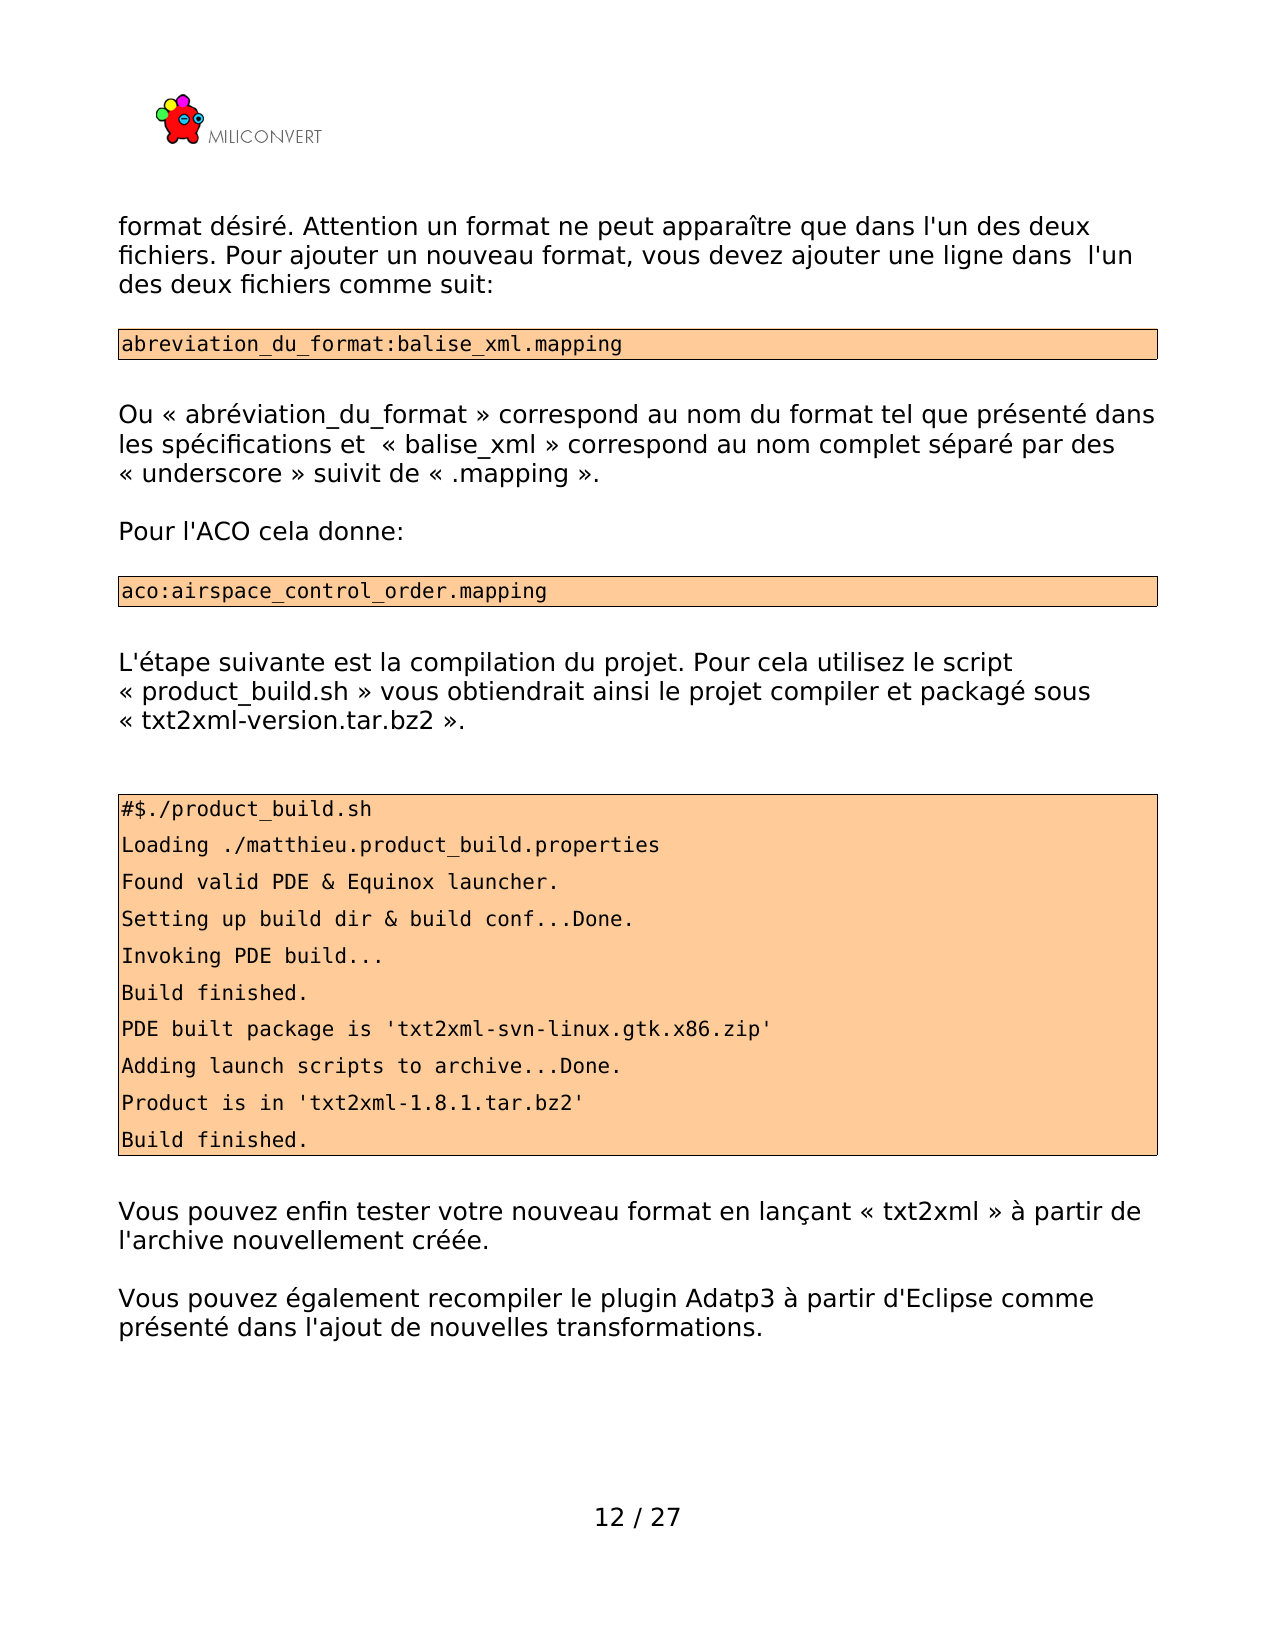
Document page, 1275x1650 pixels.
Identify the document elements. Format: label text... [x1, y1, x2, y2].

text Ou « abréviation_du_format » correspond au nom du format tel que présenté dans les spécifications et « balise_xml » correspond au nom complet séparé par des « underscore » suivit de « .mapping ». [118, 401, 1157, 488]
text Setting up build dir & build conf...Done. [119, 904, 1157, 931]
text Build finished. [119, 977, 1157, 1005]
text aco:airspace_control_order.mapping [119, 577, 1157, 606]
text Product is in 'txt2xml-1.8.1.tar.bz2' [119, 1088, 1157, 1115]
text Pour l'ACO cela donne: [118, 517, 1157, 546]
text #$./product_build.sh [119, 795, 1157, 821]
text Invoking PDE build... [119, 941, 1157, 968]
text abreviation_du_format:balise_xml.mapping [119, 330, 1157, 359]
text Build finished. [119, 1124, 1157, 1155]
text Vous pouvez enfin tester votre nouveau format en lançant « txt2xml » à partir de l'archive nouvellement créée. [118, 1197, 1157, 1255]
text Adding launch scripts to archive...Done. [119, 1051, 1157, 1078]
text format désiré. Attention un format ne peut apparaître que dans l'un des deux fichiers. Pour ajouter un nouveau format, vous devez ajouter une ligne dans l'un des deux fichiers comme suit: [118, 212, 1157, 299]
text L'étape suivante est la compilation du projet. Pour cela utilisez le script « product_build.sh » vous obtiendrait ainsi le projet compiler et packagé sous « txt2xml-version.tar.bz2 ». [118, 648, 1157, 735]
text Vous pouvez également recompiler le plugin Adatp3 à partir d'Eclipse comme présenté dans l'ajout de nouvelles transformations. [118, 1284, 1157, 1343]
text PDE built package is 'txt2xml-svn-linux.gtk.x86.zip' [119, 1014, 1157, 1042]
picture [132, 69, 354, 176]
text Found valid PDE & Equinox launcher. [119, 867, 1157, 894]
text Loading ./matthieu.product_build.properties [119, 830, 1157, 858]
